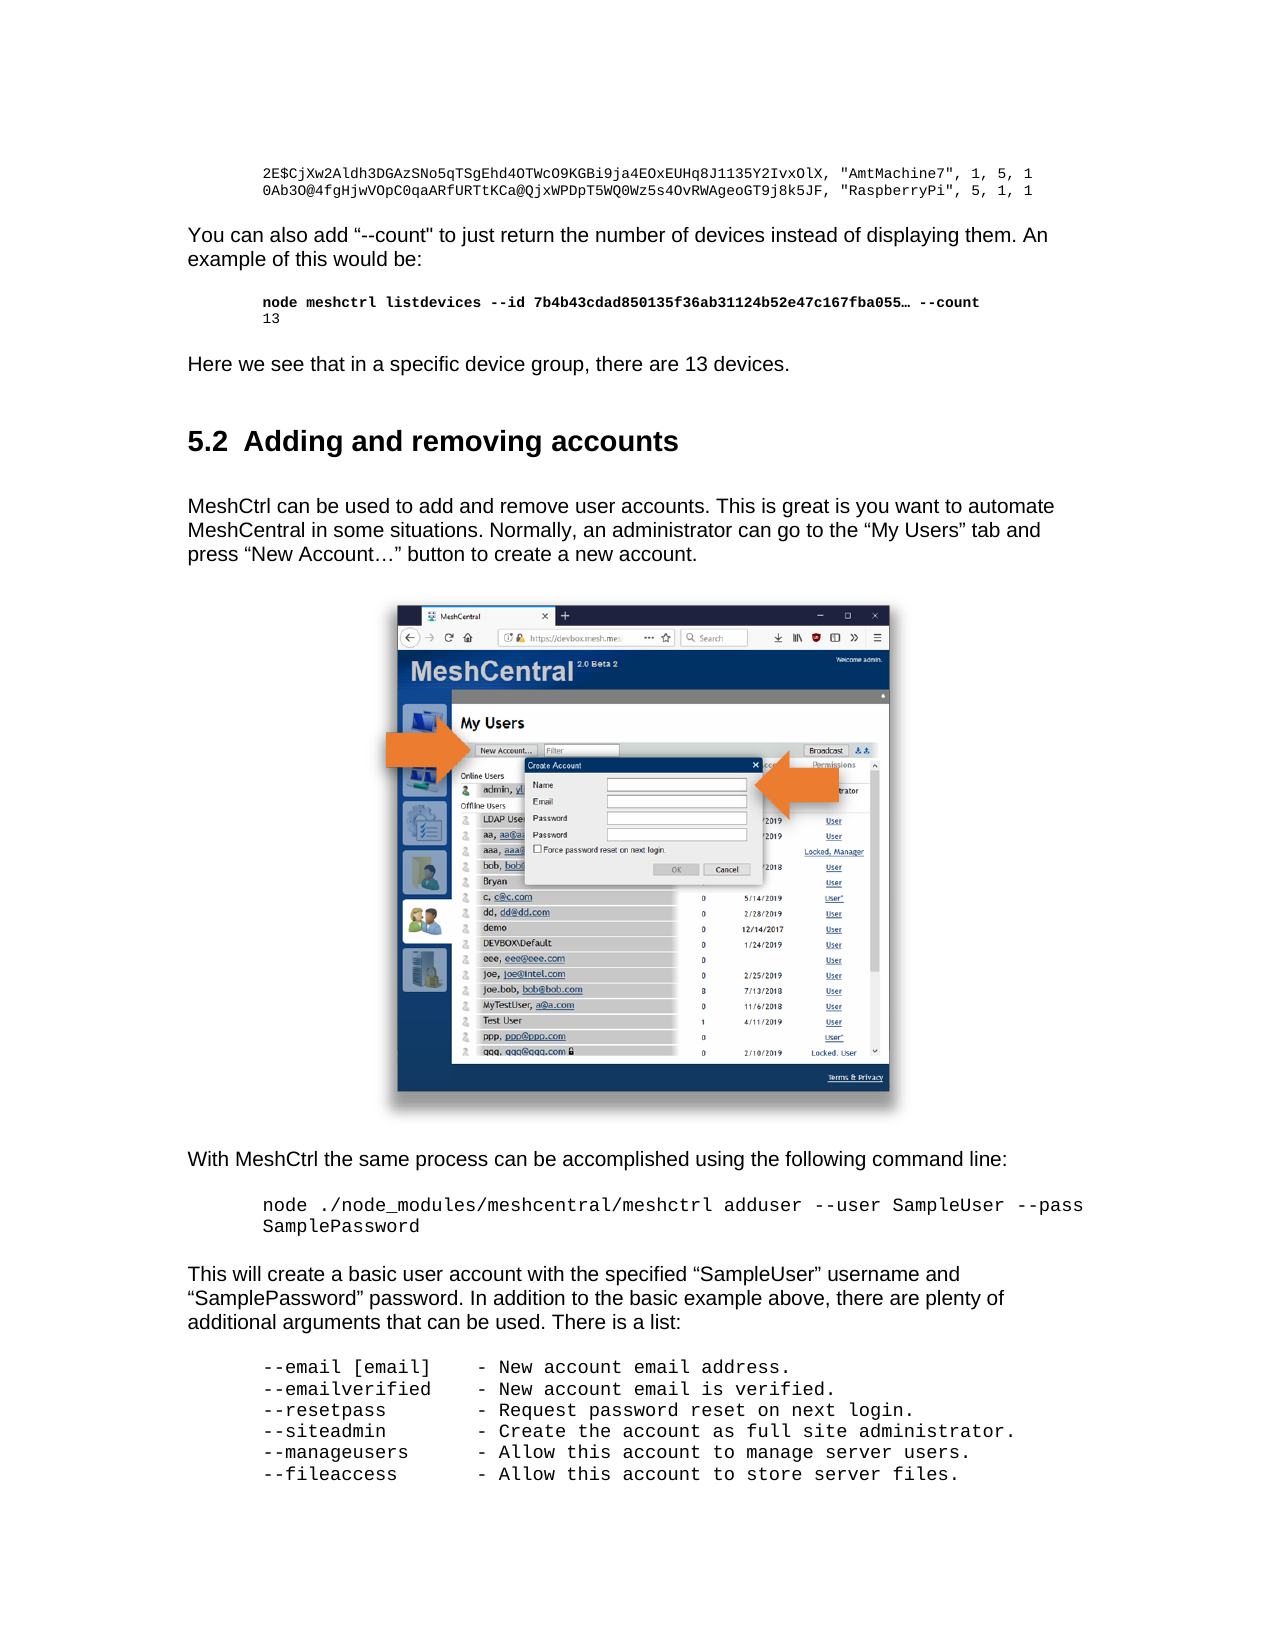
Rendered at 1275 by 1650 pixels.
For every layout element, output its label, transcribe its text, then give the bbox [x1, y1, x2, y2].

text 2E$CjXw2Aldh3DGAzSNo5qTSgEhd4OTWcO9KGBi9ja4EOxEUHq8J1135Y2IvxOlX, "AmtMachine7", 1, 5, 1 [262, 166, 1102, 183]
text With MeshCtrl the same process can be accomplished using the following command line: [187, 604, 1102, 1171]
text This will create a basic user account with the specified “SampleUser” username and “SamplePassword” password. In addition to the basic example above, there are plenty of additional arguments that can be used. There is a list: [187, 1262, 1081, 1334]
text 13 [262, 312, 1102, 328]
text node ./node_modules/meshcentral/meshctrl adduser --user SampleUser --pass SamplePassword [262, 1196, 1086, 1238]
text You can also add “--count" to just return the number of devices instead of displaying them. An example of this would be: [187, 222, 1052, 270]
text 0Ab3O@4fgHjwVOpC0qaARfURTtKCa@QjxWPDpT5WQ0Wz5s4OvRWAgeoGT9j8k5JF, "RaspberryPi", 5, 1, 1 [262, 183, 1102, 199]
text MeshCtrl can be used to add and remove user accounts. This is great is you want to automate MeshCentral in some situations. Normally, an administrator can go to the “My Users” tab and press “New Account…” button to create a new account. [187, 494, 1058, 566]
text --siteadmin - Create the account as full site administrator. [262, 1422, 1102, 1443]
subtitle Adding and removing accounts [187, 424, 1102, 458]
text --fileaccess - Allow this account to store server files. [262, 1464, 1102, 1486]
text --manageusers - Allow this account to manage server users. [262, 1443, 1102, 1464]
text --email [email] - New account email address. [262, 1358, 1102, 1379]
text --emailverified - New account email is verified. [262, 1379, 1102, 1401]
picture [362, 590, 917, 1131]
text --resetpass - Request password reset on next login. [262, 1401, 1102, 1422]
text node meshctrl listdevices --id 7b4b43cdad850135f36ab31124b52e47c167fba055… --count [262, 295, 1102, 311]
text Here we see that in a specific device group, there are 13 devices. [187, 352, 1102, 376]
